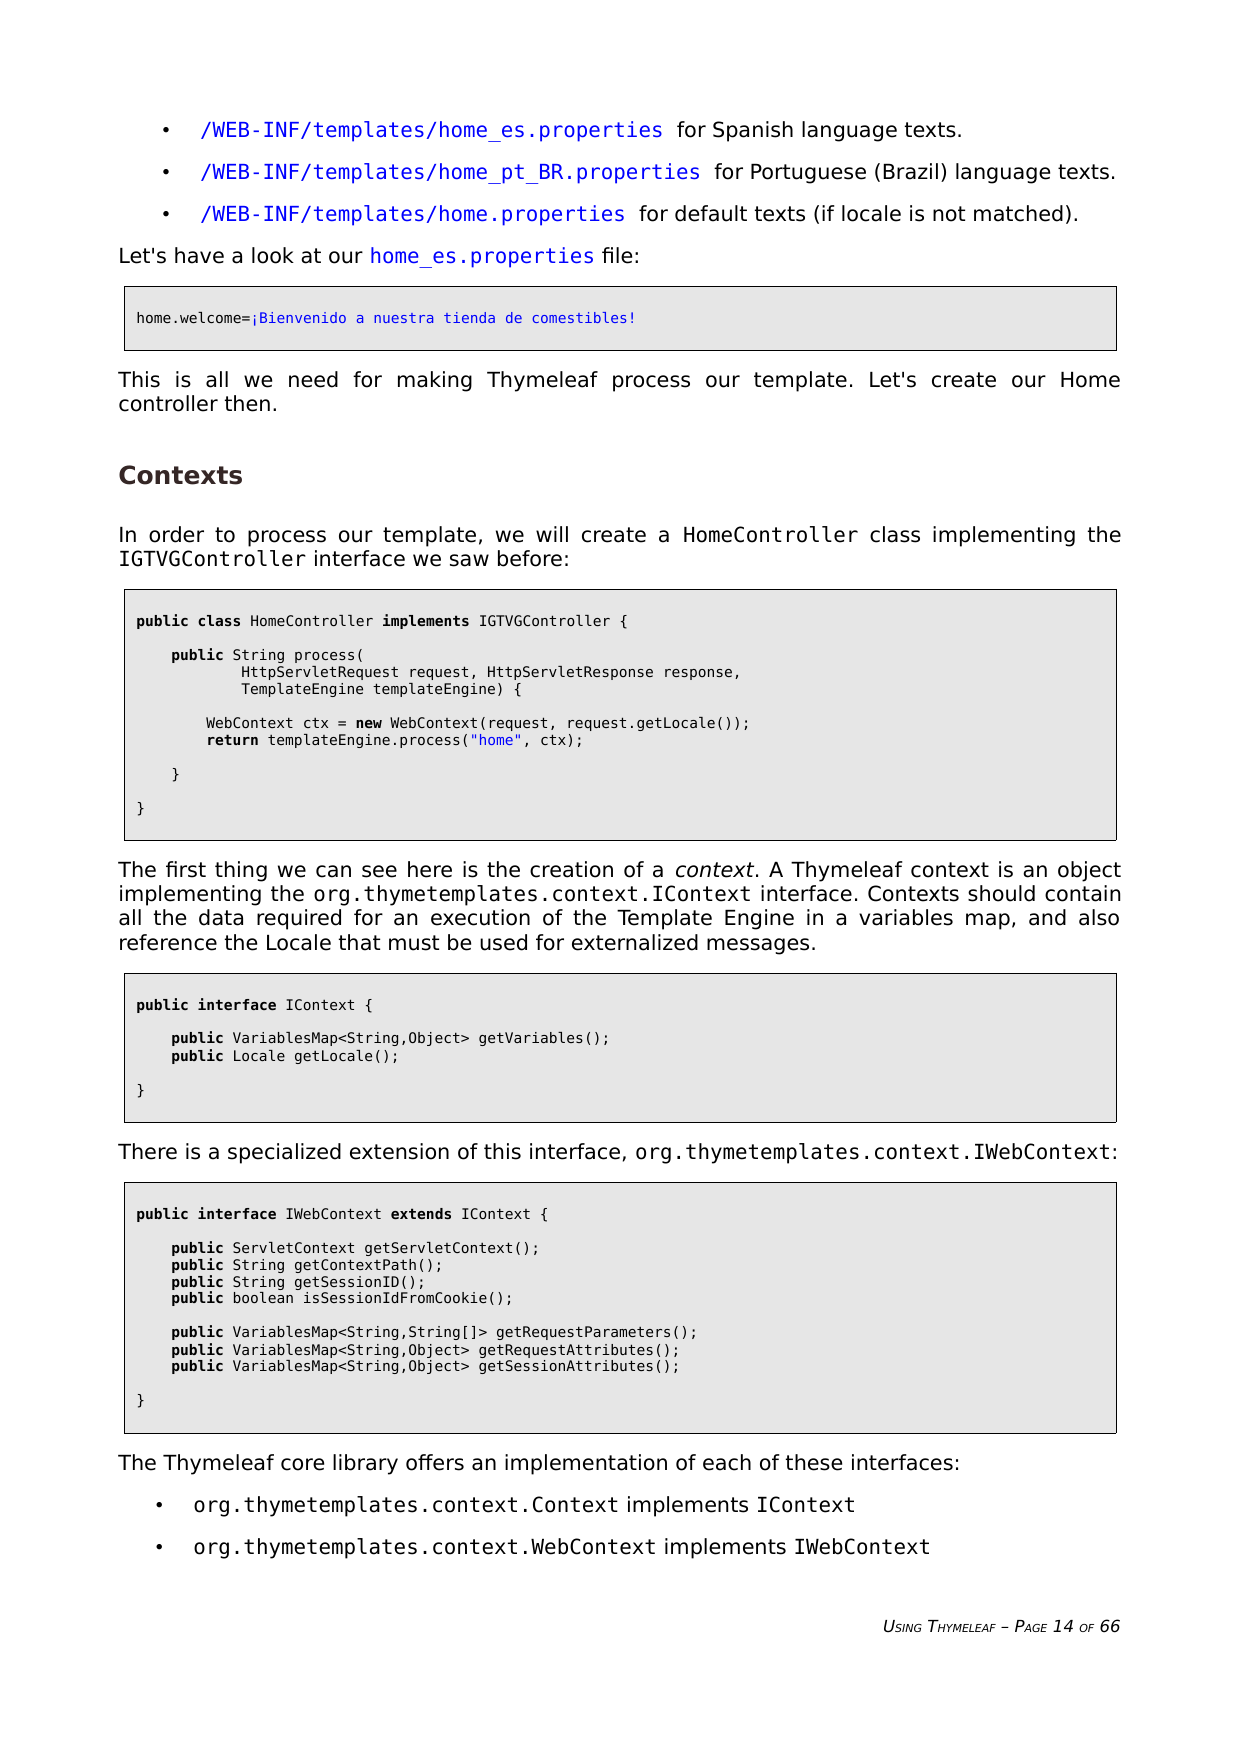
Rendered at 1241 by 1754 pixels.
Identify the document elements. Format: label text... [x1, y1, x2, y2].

subtitle Contexts [118, 461, 1122, 490]
list /WEB-INF/templates/home_es.properties for Spanish language texts. [162, 118, 1122, 142]
text In order to process our template, we will create a HomeController class implementing the IGTVGController interface we saw before: [118, 523, 1122, 571]
list org.thymetemplates.context.Context implements IContext [156, 1493, 1122, 1517]
text There is a specialized extension of this interface, org.thymetemplates.context.IWebContext: [118, 1140, 1122, 1164]
list /WEB-INF/templates/home_pt_BR.properties for Portuguese (Brazil) language texts. [162, 160, 1122, 184]
text The Thymeleaf core library offers an implementation of each of these interfaces: [118, 1451, 1122, 1475]
text public interface IContext { public VariablesMap<String,Object> getVariables(); public Locale getLocale(); } [125, 974, 1116, 1122]
text Let's have a look at our home_es.properties file: [118, 244, 1122, 268]
text home.welcome=¡Bienvenido a nuestra tienda de comestibles! [125, 287, 1116, 350]
list /WEB-INF/templates/home.properties for default texts (if locale is not matched). [162, 202, 1122, 226]
list org.thymetemplates.context.WebContext implements IWebContext [156, 1535, 1122, 1559]
text public interface IWebContext extends IContext { public ServletContext getServletContext(); public String getContextPath(); public String getSessionID(); public boolean isSessionIdFromCookie(); public VariablesMap<String,String[]> getRequestParameters(); public VariablesMap<String,Object> getRequestAttributes(); public VariablesMap<String,Object> getSessionAttributes(); } [125, 1183, 1116, 1433]
text The first thing we can see here is the creation of a context. A Thymeleaf context is an object implementing the org.thymetemplates.context.IContext interface. Contexts should contain all the data required for an execution of the Template Engine in a variables map, and also reference the Locale that must be used for externalized messages. [118, 858, 1122, 955]
text public class HomeController implements IGTVGController { public String process( HttpServletRequest request, HttpServletResponse response, TemplateEngine templateEngine) { WebContext ctx = new WebContext(request, request.getLocale()); return templateEngine.process("home", ctx); } } [125, 590, 1116, 840]
text This is all we need for making Thymeleaf process our template. Let's create our Home controller then. [118, 368, 1122, 417]
